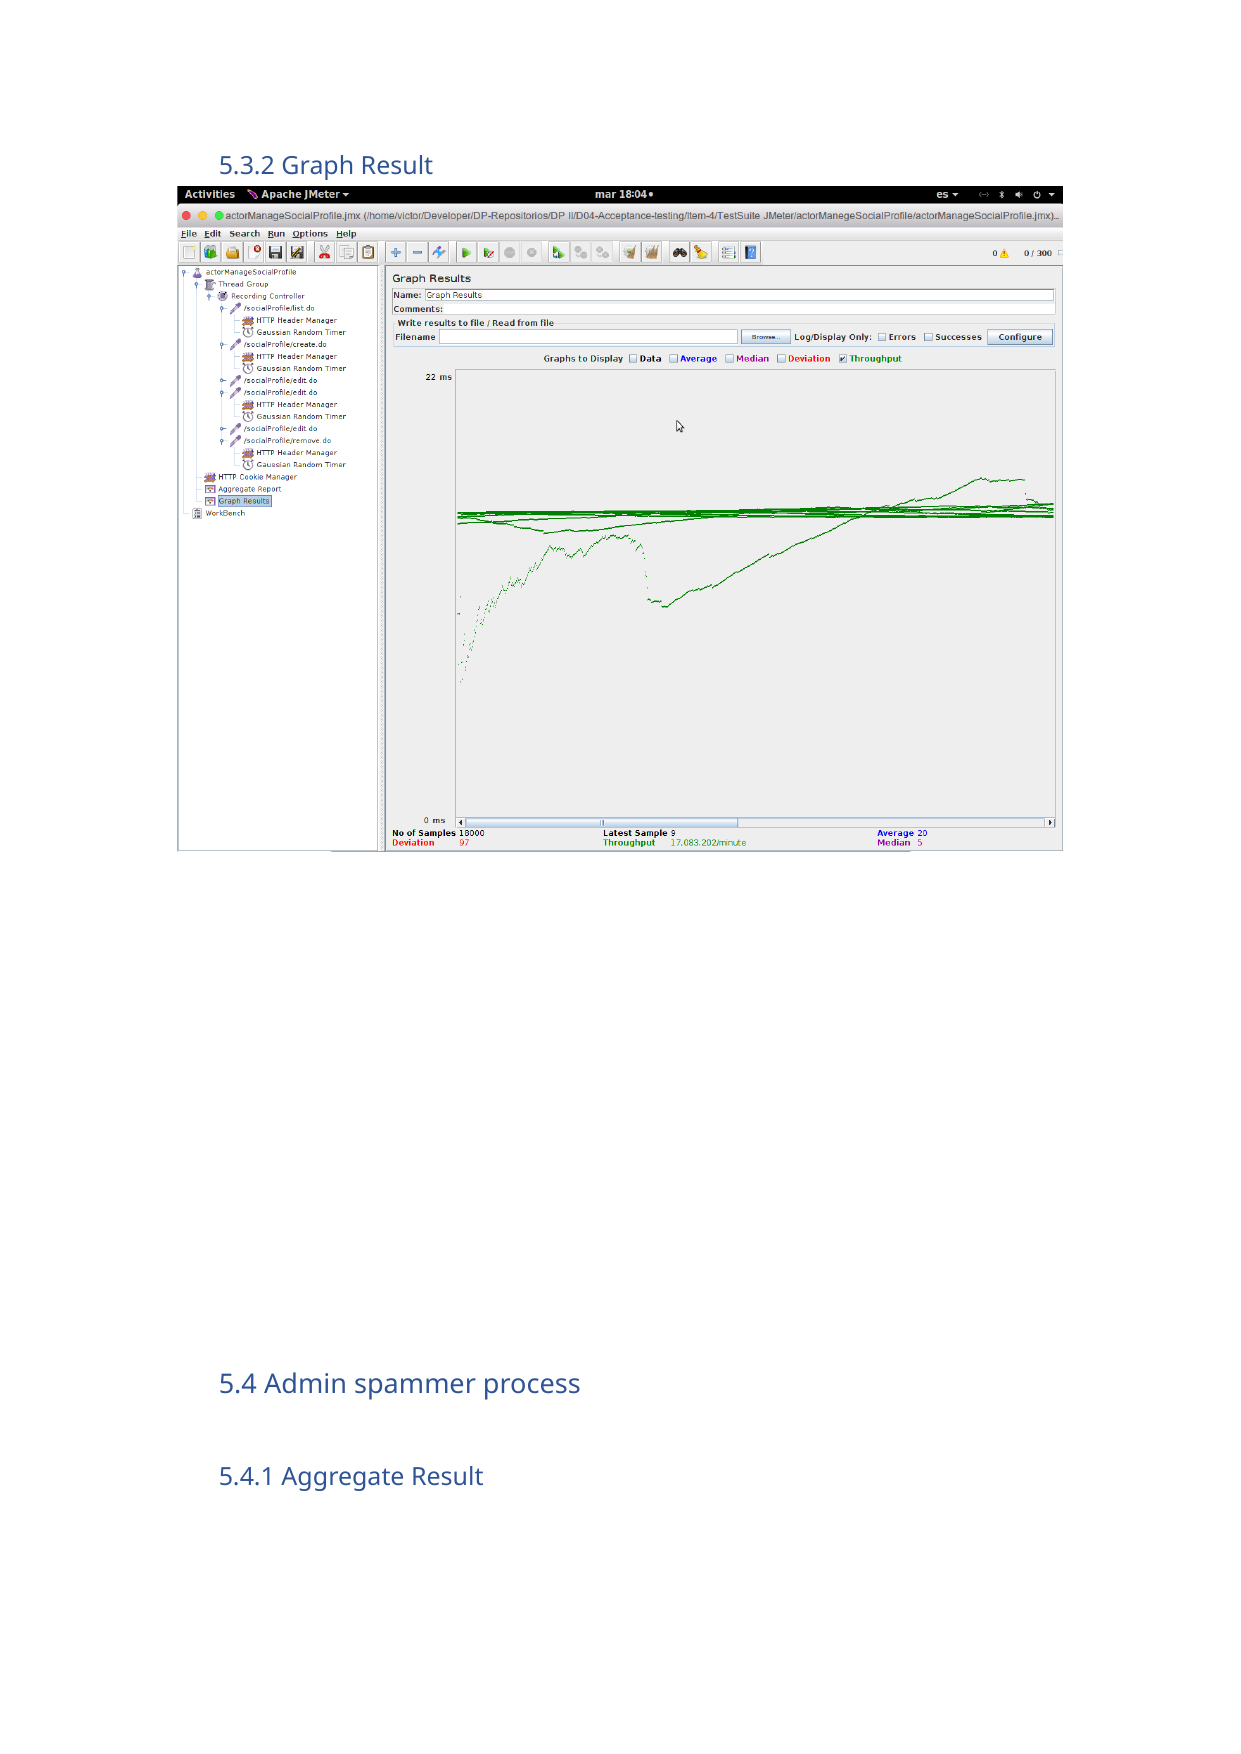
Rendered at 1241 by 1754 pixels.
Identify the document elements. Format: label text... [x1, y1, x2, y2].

subtitle 5.4.1 Aggregate Result [177, 1459, 1063, 1493]
subtitle 5.3.2 Graph Result [177, 148, 1063, 182]
picture [177, 186, 1063, 852]
subtitle 5.4 Admin spammer process [177, 1365, 1063, 1402]
